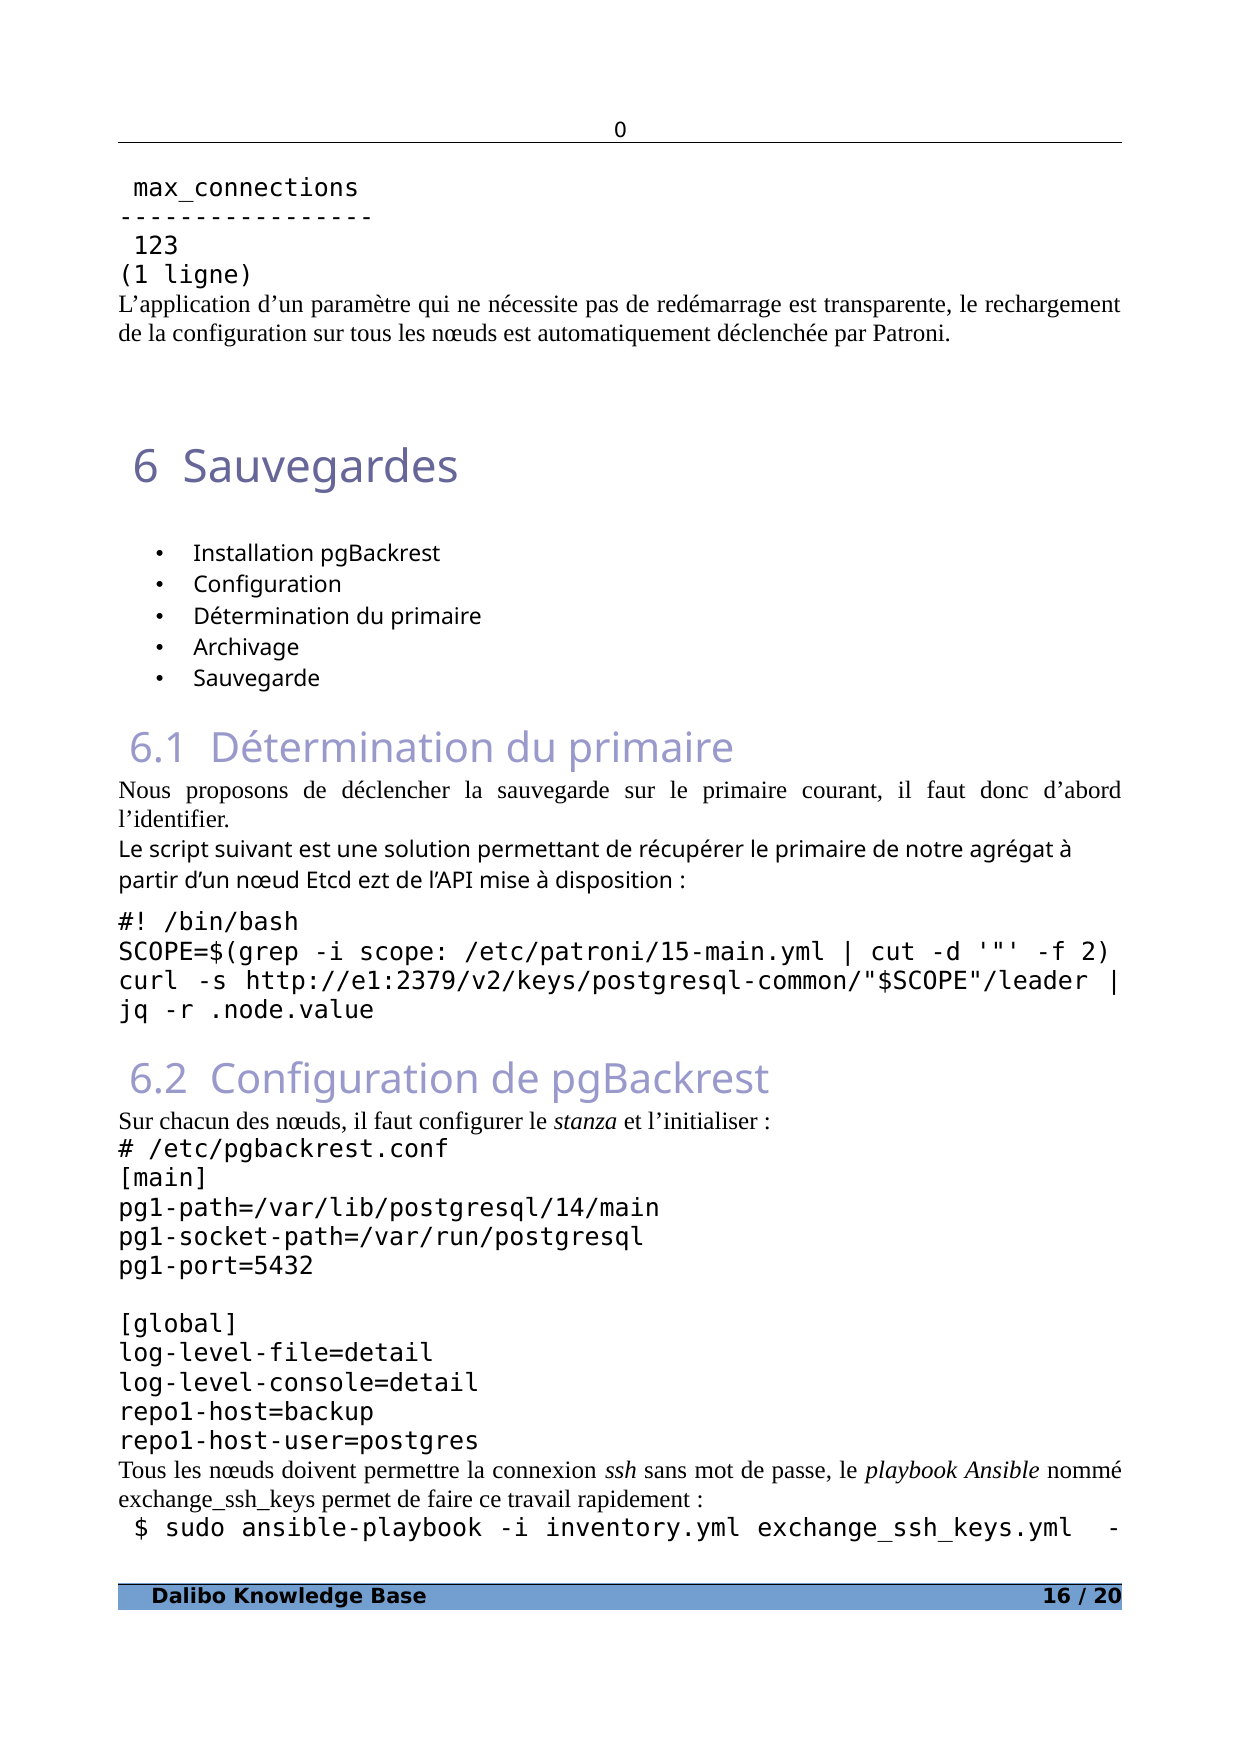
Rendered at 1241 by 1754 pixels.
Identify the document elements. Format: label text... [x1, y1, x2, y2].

text Le script suivant est une solution permettant de récupérer le primaire de notre agrégat à partir d’un nœud Etcd ezt de l’API mise à disposition : [118, 832, 1122, 895]
text 123 [118, 231, 1122, 260]
text Tous les nœuds doivent permettre la connexion ssh sans mot de passe, le playbook Ansible nommé exchange_ssh_keys permet de faire ce travail rapidement : [118, 1455, 1122, 1513]
text L’application d’un paramètre qui ne nécessite pas de redémarrage est transparente, le rechargement de la configuration sur tous les nœuds est automatiquement déclenchée par Patroni. [118, 289, 1122, 347]
text $ sudo ansible-playbook -i inventory.yml exchange_ssh_keys.yml [118, 1513, 1122, 1542]
text curl -s http://e1:2379/v2/keys/postgresql-common/"$SCOPE"/leader | jq -r .node.value [118, 966, 1122, 1024]
text Nous proposons de déclencher la sauvegarde sur le primaire courant, il faut donc d’abord l’identifier. [118, 775, 1122, 832]
text (1 ligne) [118, 260, 1122, 289]
text pg1-path=/var/lib/postgresql/14/main [118, 1193, 1122, 1222]
text SCOPE=$(grep -i scope: /etc/patroni/15-main.yml | cut -d '"' -f 2) [118, 937, 1122, 966]
list Sauvegarde [156, 662, 1122, 693]
text #! /bin/bash [118, 907, 1122, 937]
text repo1-host-user=postgres [118, 1426, 1122, 1455]
subtitle Détermination du primaire [118, 718, 1122, 775]
text max_connections [118, 173, 1122, 202]
text # /etc/pgbackrest.conf [118, 1134, 1122, 1164]
text repo1-host=backup [118, 1397, 1122, 1426]
subtitle Sauvegardes [121, 433, 1122, 496]
text pg1-port=5432 [118, 1251, 1122, 1280]
text pg1-socket-path=/var/run/postgresql [118, 1222, 1122, 1251]
text log-level-console=detail [118, 1368, 1122, 1397]
text Sur chacun des nœuds, il faut configurer le stanza et l’initialiser : [118, 1106, 1122, 1134]
text log-level-file=detail [118, 1339, 1122, 1368]
text [global] [118, 1309, 1122, 1339]
list Configuration [156, 568, 1122, 600]
text ----------------- [118, 202, 1122, 231]
text [main] [118, 1164, 1122, 1193]
list Archivage [156, 631, 1122, 662]
list Détermination du primaire [156, 600, 1122, 631]
subtitle Configuration de pgBackrest [118, 1049, 1122, 1106]
list Installation pgBackrest [156, 537, 1122, 568]
